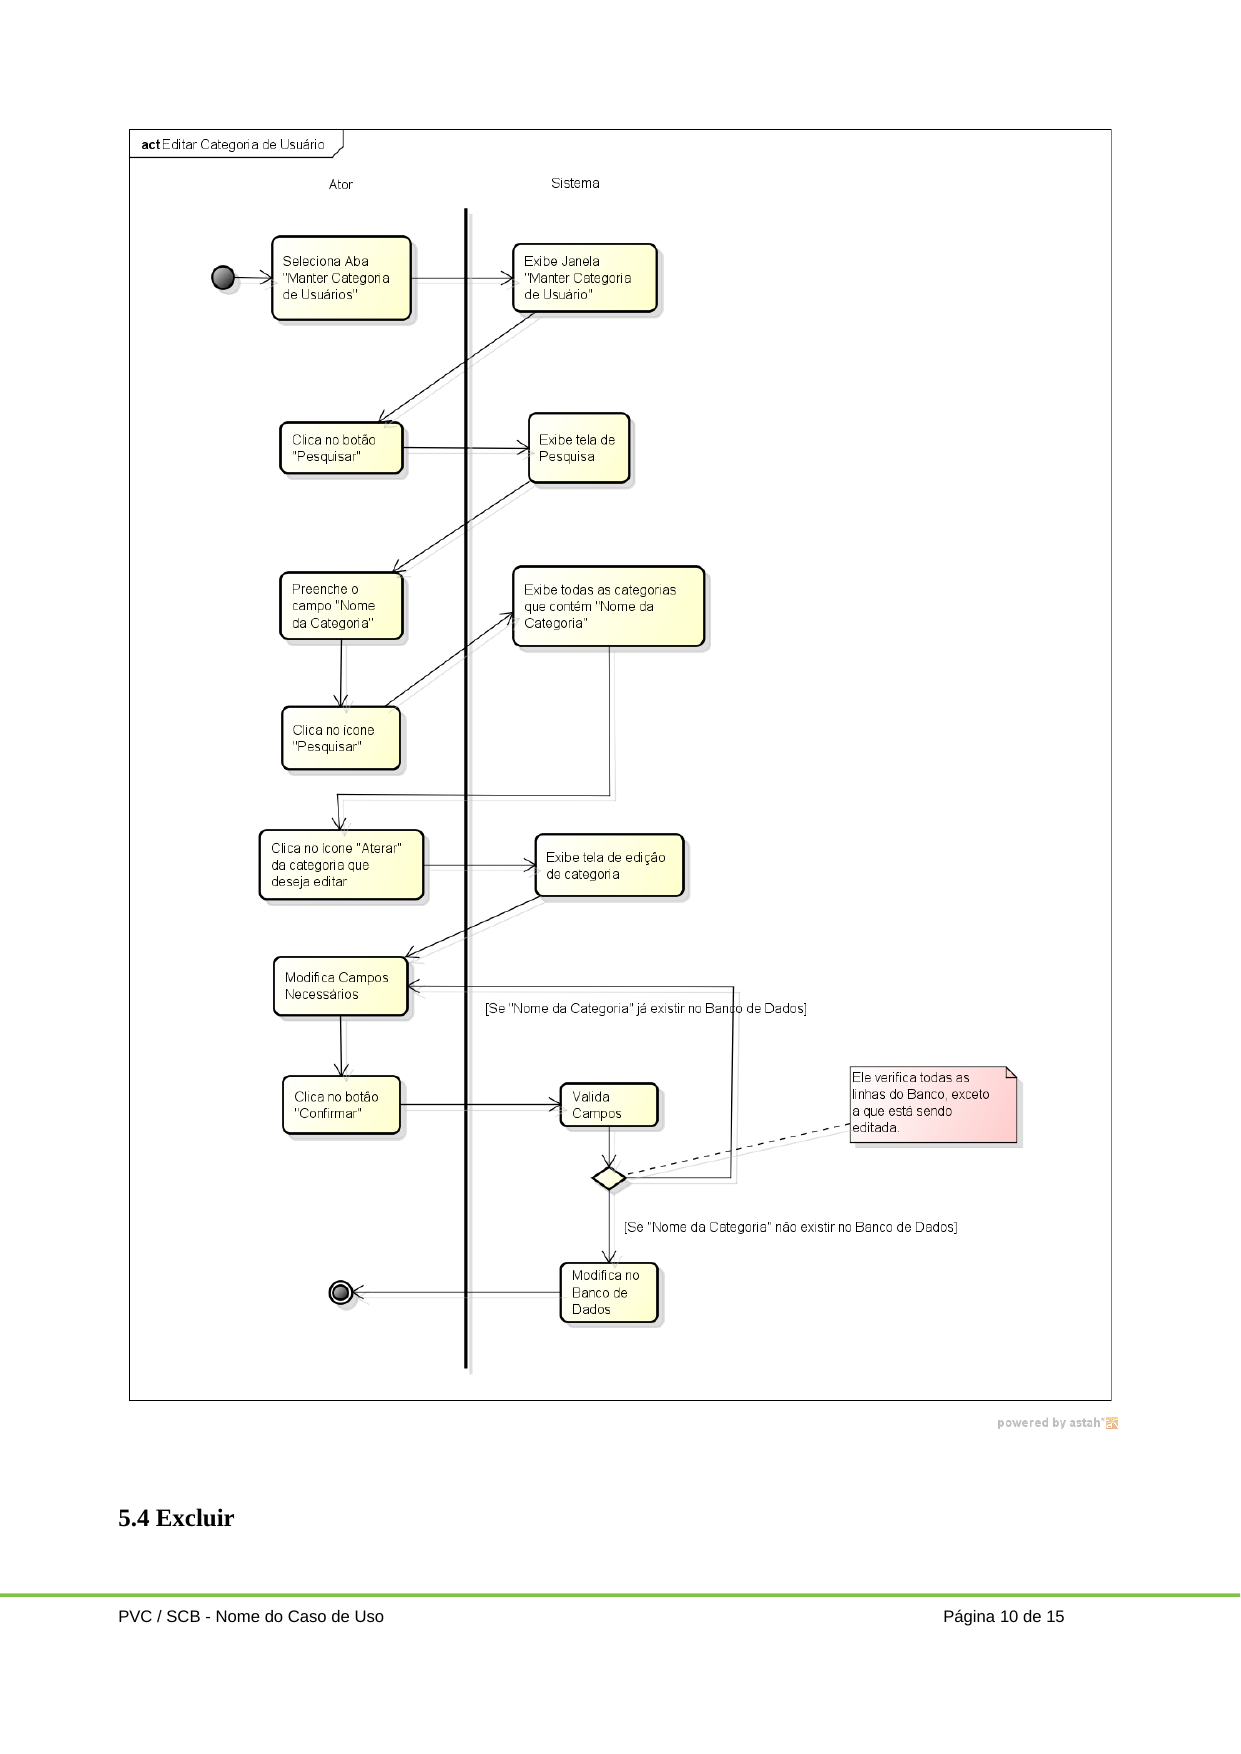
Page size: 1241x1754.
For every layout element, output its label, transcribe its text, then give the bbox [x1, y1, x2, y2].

text 5.4 Excluir [118, 1503, 1122, 1532]
picture [118, 118, 1122, 1433]
